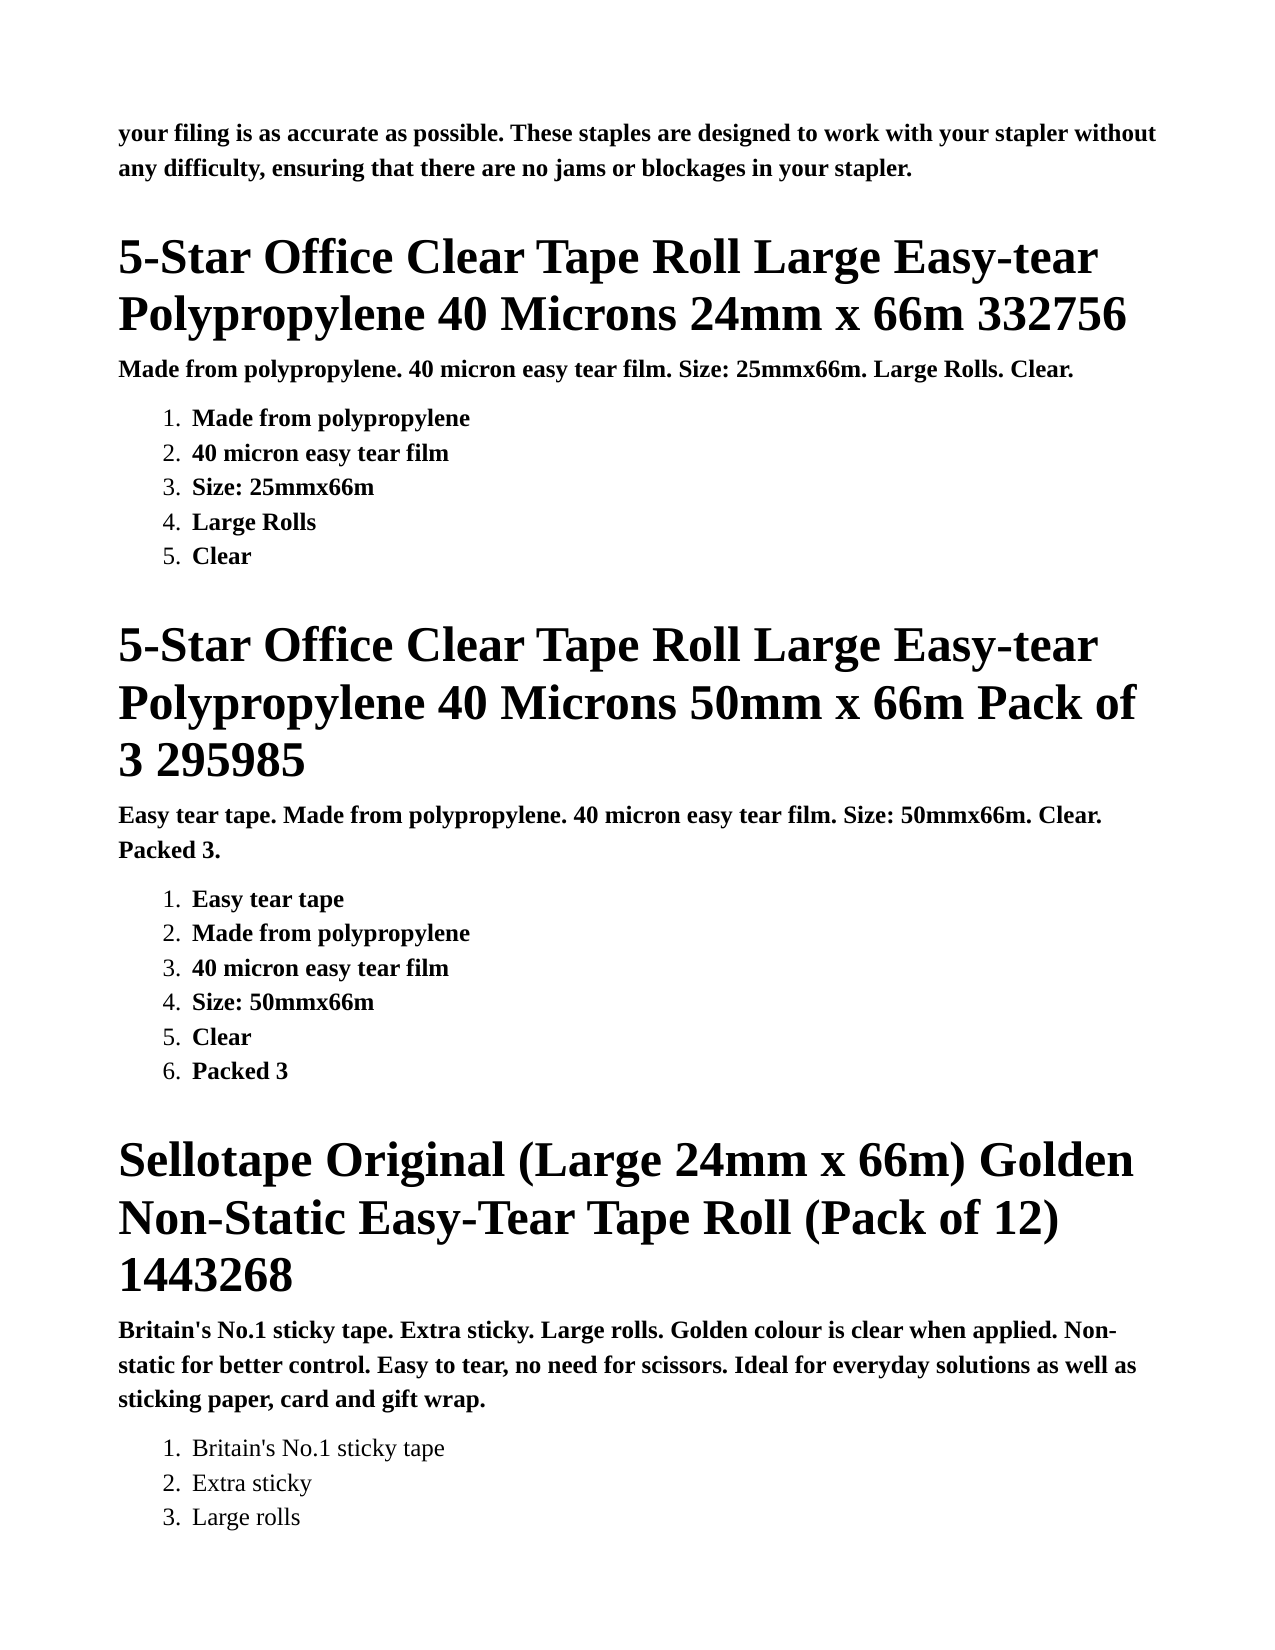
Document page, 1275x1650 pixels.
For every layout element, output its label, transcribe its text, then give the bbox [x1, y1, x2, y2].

text Easy tear tape. Made from polypropylene. 40 micron easy tear film. Size: 50mmx66m. Clear. Packed 3. [118, 800, 1157, 863]
list Made from polypropylene [162, 918, 1157, 947]
list Packed 3 [162, 1056, 1157, 1085]
list Clear [162, 541, 1157, 570]
list 40 micron easy tear film [162, 953, 1157, 981]
subtitle 5-Star Office Clear Tape Roll Large Easy-tear Polypropylene 40 Microns 24mm x 66m 332756 [118, 227, 1157, 342]
list Large Rolls [162, 507, 1157, 535]
text Made from polypropylene. 40 micron easy tear film. Size: 25mmx66m. Large Rolls. Clear. [118, 354, 1157, 383]
list Made from polypropylene [162, 403, 1157, 432]
list Clear [162, 1022, 1157, 1050]
text your filing is as accurate as possible. These staples are designed to work with your stapler without any difficulty, ensuring that there are no jams or blockages in your stapler. [118, 118, 1157, 181]
text Britain's No.1 sticky tape. Extra sticky. Large rolls. Golden colour is clear when applied. Non-static for better control. Easy to tear, no need for scissors. Ideal for everyday solutions as well as sticking paper, card and gift wrap. [118, 1315, 1157, 1413]
list Britain's No.1 sticky tape [162, 1433, 1157, 1462]
list Size: 25mmx66m [162, 472, 1157, 501]
subtitle Sellotape Original (Large 24mm x 66m) Golden Non-Static Easy-Tear Tape Roll (Pack of 12) 1443268 [118, 1130, 1157, 1303]
list 40 micron easy tear film [162, 438, 1157, 466]
subtitle 5-Star Office Clear Tape Roll Large Easy-tear Polypropylene 40 Microns 50mm x 66m Pack of 3 295985 [118, 615, 1157, 788]
list Extra sticky [162, 1468, 1157, 1496]
list Large rolls [162, 1502, 1157, 1531]
list Easy tear tape [162, 884, 1157, 912]
list Size: 50mmx66m [162, 987, 1157, 1016]
